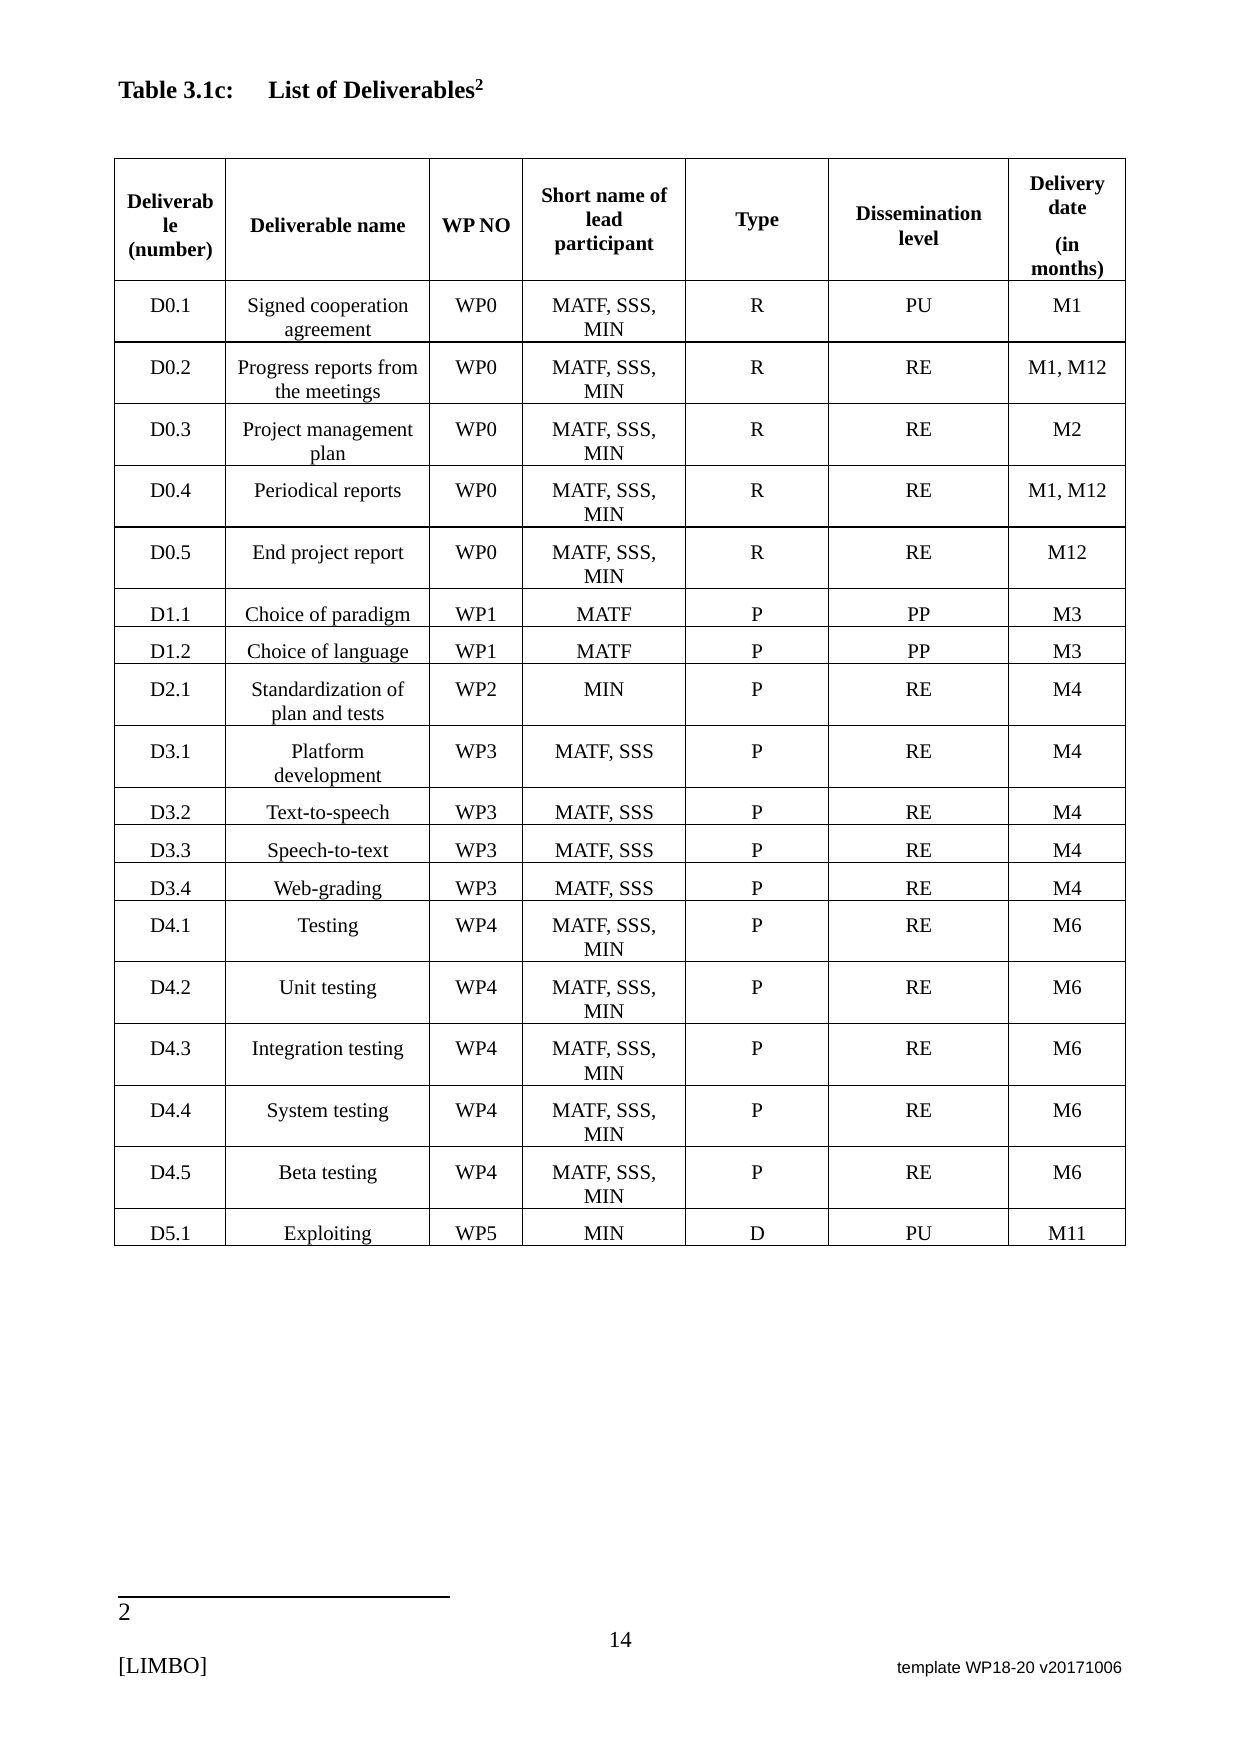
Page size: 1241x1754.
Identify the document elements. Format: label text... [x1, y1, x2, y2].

table_cell P [686, 627, 828, 663]
table_cell WP0 [430, 404, 522, 465]
table_cell D4.4 [115, 1086, 225, 1146]
table_cell WP0 [430, 466, 522, 526]
table_cell WP4 [430, 901, 522, 961]
table_cell MATF, SSS, MIN [523, 281, 685, 341]
table_cell M6 [1009, 1086, 1125, 1146]
table_cell MATF, SSS, MIN [523, 901, 685, 961]
table_cell R [686, 528, 828, 588]
table_cell WP4 [430, 1024, 522, 1084]
table_cell PP [829, 627, 1008, 663]
table_cell P [686, 726, 828, 787]
table_cell RE [829, 726, 1008, 787]
table_cell Integration testing [226, 1024, 429, 1084]
table_cell M6 [1009, 1147, 1125, 1208]
table_cell D3.4 [115, 863, 225, 899]
table_cell D1.2 [115, 627, 225, 663]
table_cell M4 [1009, 825, 1125, 862]
table_cell P [686, 863, 828, 899]
table_cell WP0 [430, 281, 522, 341]
table_cell D0.4 [115, 466, 225, 526]
table_cell P [686, 901, 828, 961]
table_cell D0.5 [115, 528, 225, 588]
table_cell P [686, 1147, 828, 1208]
table_cell Unit testing [226, 962, 429, 1023]
table_cell Progress reports from the meetings [226, 343, 429, 403]
table_cell Periodical reports [226, 466, 429, 526]
table_cell D4.5 [115, 1147, 225, 1208]
table_cell Speech-to-text [226, 825, 429, 862]
table_cell RE [829, 1024, 1008, 1084]
table_cell D3.1 [115, 726, 225, 787]
table_cell RE [829, 528, 1008, 588]
table_cell M6 [1009, 962, 1125, 1023]
table_header Deliverable (number) [115, 159, 225, 280]
table_cell M3 [1009, 589, 1125, 626]
table_cell RE [829, 404, 1008, 465]
table_cell M3 [1009, 627, 1125, 663]
table_cell MIN [523, 664, 685, 725]
table_header Short name of lead participant [523, 159, 685, 280]
table_cell D2.1 [115, 664, 225, 725]
table_cell M4 [1009, 788, 1125, 824]
table_cell M2 [1009, 404, 1125, 465]
table_cell M4 [1009, 726, 1125, 787]
table_cell Project management plan [226, 404, 429, 465]
table_cell PU [829, 281, 1008, 341]
table_header WP NO [430, 159, 522, 280]
table_cell WP4 [430, 1147, 522, 1208]
table_cell M1 [1009, 281, 1125, 341]
table_cell D5.1 [115, 1209, 225, 1245]
table_cell MATF, SSS [523, 726, 685, 787]
table_cell MATF, SSS, MIN [523, 528, 685, 588]
table_cell RE [829, 664, 1008, 725]
table_cell WP0 [430, 343, 522, 403]
table_cell MATF [523, 589, 685, 626]
table_cell M11 [1009, 1209, 1125, 1245]
table_cell MATF, SSS, MIN [523, 1086, 685, 1146]
table_cell Platform development [226, 726, 429, 787]
table_cell P [686, 962, 828, 1023]
table_cell WP4 [430, 1086, 522, 1146]
table_cell Exploiting [226, 1209, 429, 1245]
table_cell WP0 [430, 528, 522, 588]
table_cell Testing [226, 901, 429, 961]
table_cell WP1 [430, 589, 522, 626]
table_cell MIN [523, 1209, 685, 1245]
table_cell Choice of paradigm [226, 589, 429, 626]
table_cell M1, M12 [1009, 466, 1125, 526]
table_cell RE [829, 1086, 1008, 1146]
table_cell PU [829, 1209, 1008, 1245]
table_cell RE [829, 788, 1008, 824]
table_cell M4 [1009, 863, 1125, 899]
table_cell RE [829, 825, 1008, 862]
table_cell WP3 [430, 825, 522, 862]
table_cell End project report [226, 528, 429, 588]
table_cell R [686, 343, 828, 403]
table_cell RE [829, 863, 1008, 899]
table_cell P [686, 589, 828, 626]
table_cell MATF, SSS, MIN [523, 343, 685, 403]
table_cell WP5 [430, 1209, 522, 1245]
table_cell Signed cooperation agreement [226, 281, 429, 341]
table_cell P [686, 664, 828, 725]
table_cell D4.1 [115, 901, 225, 961]
table_cell MATF, SSS, MIN [523, 962, 685, 1023]
table_cell P [686, 788, 828, 824]
table_header Dissemination level [829, 159, 1008, 280]
table_cell MATF, SSS, MIN [523, 404, 685, 465]
table_header Deliverable name [226, 159, 429, 280]
table_cell M6 [1009, 901, 1125, 961]
table_cell D0.2 [115, 343, 225, 403]
table_cell D [686, 1209, 828, 1245]
table_cell WP3 [430, 863, 522, 899]
table_cell P [686, 1086, 828, 1146]
table_cell WP3 [430, 726, 522, 787]
table_cell R [686, 404, 828, 465]
table_cell M6 [1009, 1024, 1125, 1084]
table_cell M1, M12 [1009, 343, 1125, 403]
table_cell RE [829, 466, 1008, 526]
table_cell Beta testing [226, 1147, 429, 1208]
table_cell D0.1 [115, 281, 225, 341]
table_cell RE [829, 343, 1008, 403]
table_cell Text-to-speech [226, 788, 429, 824]
table_header Delivery date (in months) [1009, 159, 1125, 280]
table_cell M12 [1009, 528, 1125, 588]
table_cell R [686, 281, 828, 341]
table_cell D4.2 [115, 962, 225, 1023]
table_cell WP1 [430, 627, 522, 663]
table_cell System testing [226, 1086, 429, 1146]
table_cell P [686, 1024, 828, 1084]
table_cell WP4 [430, 962, 522, 1023]
table_cell RE [829, 901, 1008, 961]
text Table 3.1c: List of Deliverables [118, 75, 1122, 104]
table_cell RE [829, 962, 1008, 1023]
table_cell WP2 [430, 664, 522, 725]
table_cell MATF, SSS [523, 825, 685, 862]
table_cell MATF, SSS [523, 788, 685, 824]
table_cell D3.3 [115, 825, 225, 862]
table_cell RE [829, 1147, 1008, 1208]
table_cell D1.1 [115, 589, 225, 626]
table_cell D3.2 [115, 788, 225, 824]
table_cell PP [829, 589, 1008, 626]
table_cell MATF [523, 627, 685, 663]
table_header Type [686, 159, 828, 280]
table_cell MATF, SSS, MIN [523, 466, 685, 526]
table_cell MATF, SSS, MIN [523, 1024, 685, 1084]
table_cell R [686, 466, 828, 526]
table_cell P [686, 825, 828, 862]
table_cell D0.3 [115, 404, 225, 465]
table_cell Choice of language [226, 627, 429, 663]
table_cell D4.3 [115, 1024, 225, 1084]
table_cell MATF, SSS, MIN [523, 1147, 685, 1208]
table_cell MATF, SSS [523, 863, 685, 899]
table_cell Web-grading [226, 863, 429, 899]
table_cell WP3 [430, 788, 522, 824]
table_cell Standardization of plan and tests [226, 664, 429, 725]
table_cell M4 [1009, 664, 1125, 725]
